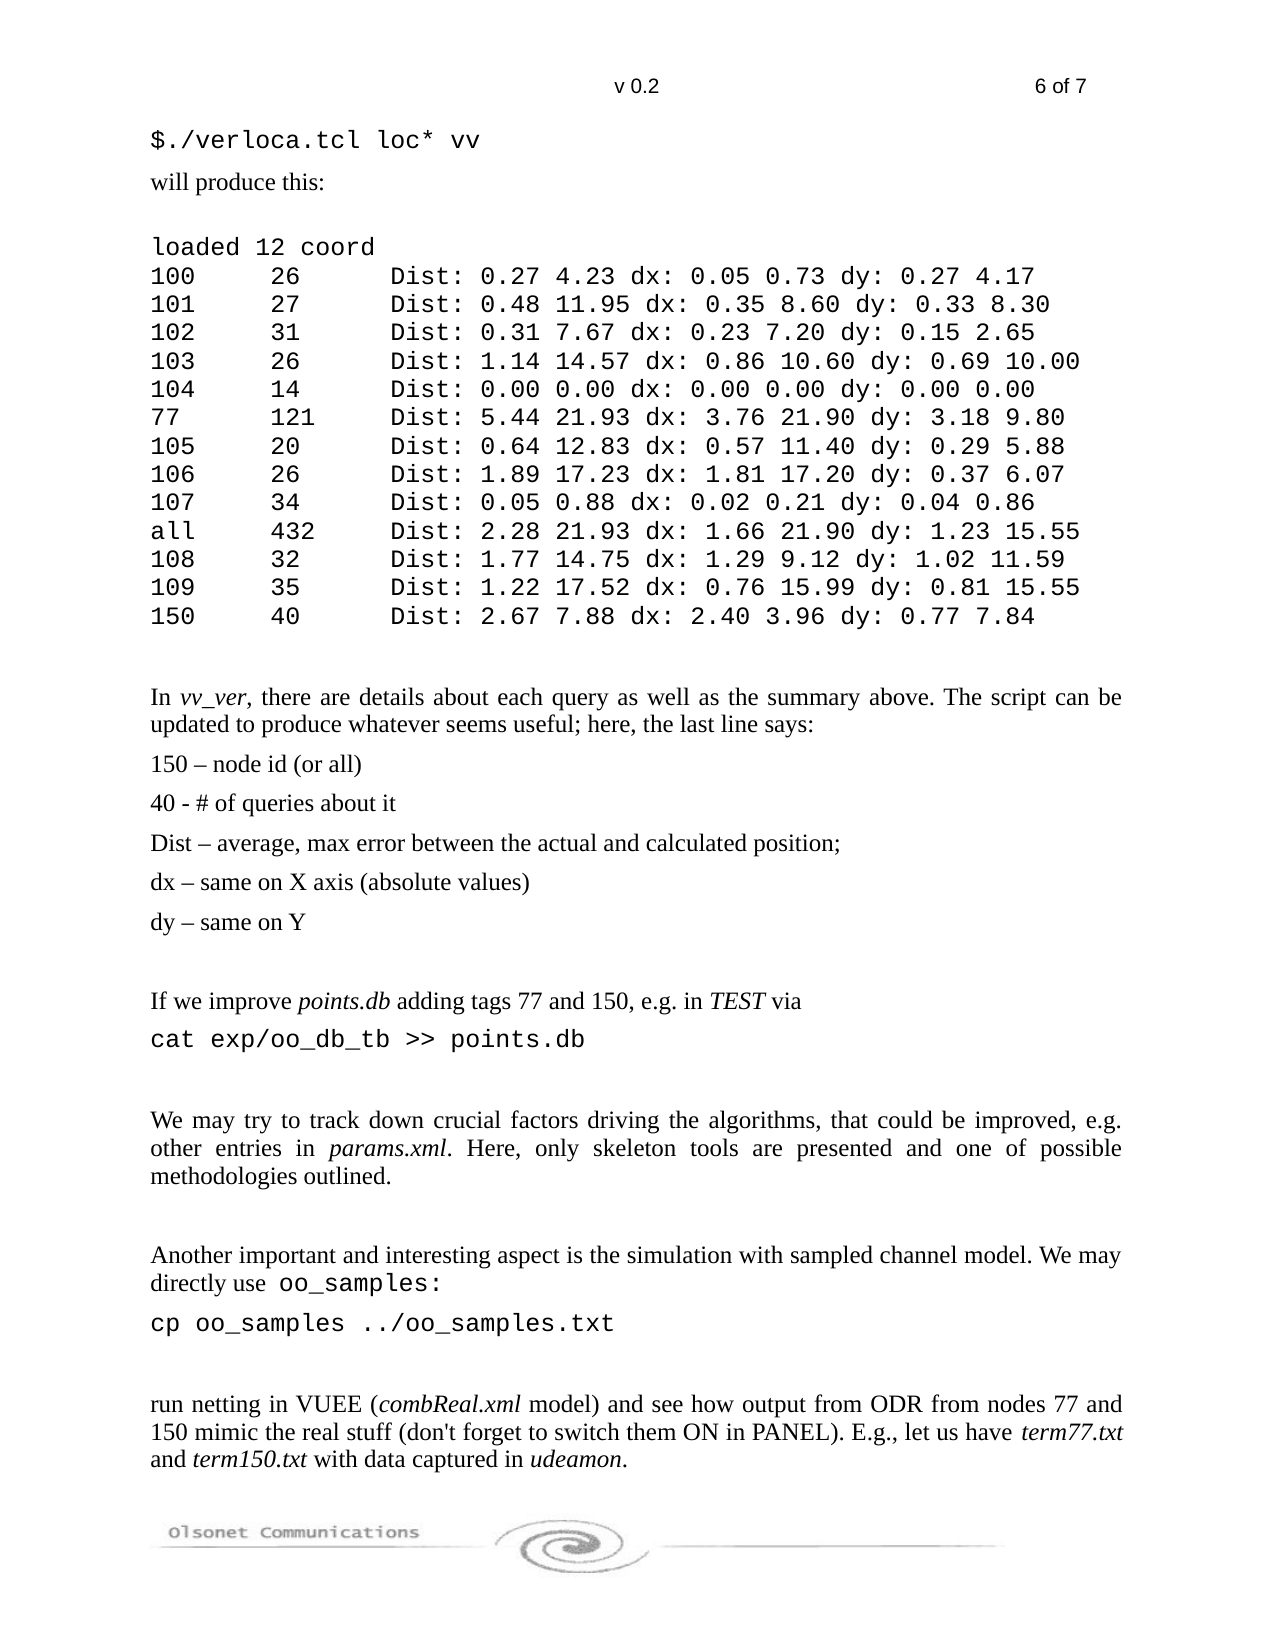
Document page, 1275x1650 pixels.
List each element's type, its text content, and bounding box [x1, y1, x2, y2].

text In vv_ver, there are details about each query as well as the summary above. The script can be updated to produce whatever seems useful; here, the last line says: [150, 683, 1123, 738]
text We may try to track down crucial factors driving the algorithms, that could be improved, e.g. other entries in params.xml. Here, only skeleton tools are presented and one of possible methodologies outlined. [150, 1107, 1123, 1190]
text Another important and interesting aspect is the simulation with sampled channel model. We may directly use oo_samples: [150, 1241, 1123, 1298]
text Dist – average, max error between the actual and calculated position; [150, 829, 1123, 857]
text 150 – node id (or all) [150, 750, 1123, 778]
text $./verloca.tcl loc* vv [150, 128, 1123, 156]
text loaded 12 coord 100 26 Dist: 0.27 4.23 dx: 0.05 0.73 dy: 0.27 4.17 101 27 Dist: 0.48 11.95 dx: 0.35 8.60 dy: 0.33 8.30 102 31 Dist: 0.31 7.67 dx: 0.23 7.20 dy: 0.15 2.65 103 26 Dist: 1.14 14.57 dx: 0.86 10.60 dy: 0.69 10.00 104 14 Dist: 0.00 0.00 dx: 0.00 0.00 dy: 0.00 0.00 77 121 Dist: 5.44 21.93 dx: 3.76 21.90 dy: 3.18 9.80 105 20 Dist: 0.64 12.83 dx: 0.57 11.40 dy: 0.29 5.88 106 26 Dist: 1.89 17.23 dx: 1.81 17.20 dy: 0.37 6.07 107 34 Dist: 0.05 0.88 dx: 0.02 0.21 dy: 0.04 0.86 all 432 Dist: 2.28 21.93 dx: 1.66 21.90 dy: 1.23 15.55 108 32 Dist: 1.77 14.75 dx: 1.29 9.12 dy: 1.02 11.59 109 35 Dist: 1.22 17.52 dx: 0.76 15.99 dy: 0.81 15.55 150 40 Dist: 2.67 7.88 dx: 2.40 3.96 dy: 0.77 7.84 [150, 207, 1123, 632]
text will produce this: [150, 168, 1123, 196]
text run netting in VUEE (combReal.xml model) and see how output from ODR from nodes 77 and 150 mimic the real stuff (don't forget to switch them ON in PANEL). E.g., let us have term77.txt and term150.txt with data captured in udeamon. [150, 1390, 1123, 1473]
text dy – same on Y [150, 908, 1123, 936]
text 40 - # of queries about it [150, 789, 1123, 817]
text If we improve points.db adding tags 77 and 150, e.g. in TEST via [150, 987, 1123, 1015]
text cat exp/oo_db_tb >> points.db [150, 1026, 1123, 1055]
text dx – same on X axis (absolute values) [150, 868, 1123, 896]
text cp oo_samples ../oo_samples.txt [150, 1310, 1123, 1339]
picture [150, 1504, 1005, 1596]
